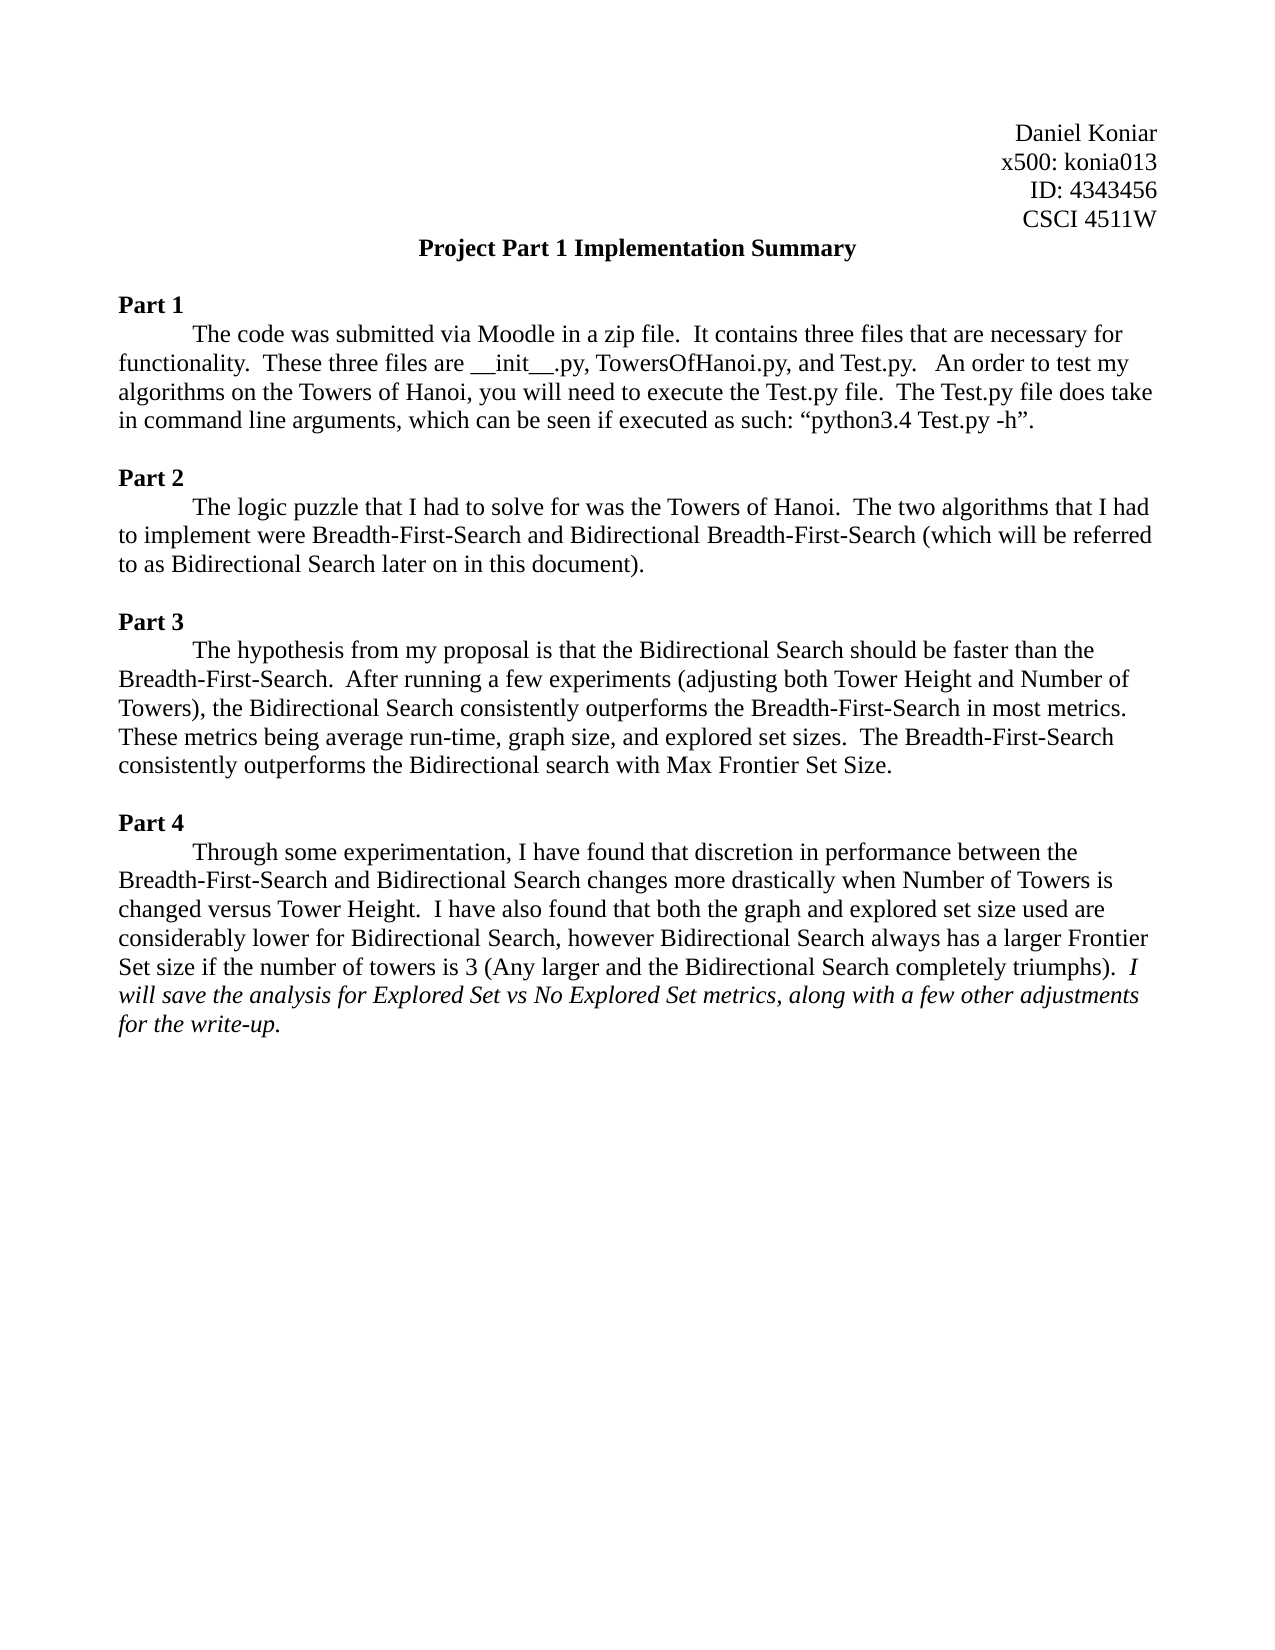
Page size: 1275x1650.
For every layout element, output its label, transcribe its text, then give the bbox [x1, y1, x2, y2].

text The logic puzzle that I had to solve for was the Towers of Hanoi. The two algorithms that I had to implement were Breadth-First-Search and Bidirectional Breadth-First-Search (which will be referred to as Bidirectional Search later on in this document). [118, 492, 1157, 578]
text The hypothesis from my proposal is that the Bidirectional Search should be faster than the Breadth-First-Search. After running a few experiments (adjusting both Tower Height and Number of Towers), the Bidirectional Search consistently outperforms the Breadth-First-Search in most metrics. These metrics being average run-time, graph size, and explored set sizes. The Breadth-First-Search consistently outperforms the Bidirectional search with Max Frontier Set Size. [118, 636, 1157, 779]
text The code was submitted via Moodle in a zip file. It contains three files that are necessary for functionality. These three files are __init__.py, TowersOfHanoi.py, and Test.py. An order to test my algorithms on the Towers of Hanoi, you will need to execute the Test.py file. The Test.py file does take in command line arguments, which can be seen if executed as such: “python3.4 Test.py -h”. [118, 319, 1157, 434]
text Part 1 [118, 291, 1157, 319]
text Part 3 [118, 607, 1157, 636]
text Daniel Koniar [118, 118, 1157, 147]
text ID: 4343456 [118, 176, 1157, 204]
text Project Part 1 Implementation Summary [118, 233, 1157, 262]
text Part 4 [118, 808, 1157, 837]
text Through some experimentation, I have found that discretion in performance between the Breadth-First-Search and Bidirectional Search changes more drastically when Number of Towers is changed versus Tower Height. I have also found that both the graph and explored set size used are considerably lower for Bidirectional Search, however Bidirectional Search always has a larger Frontier Set size if the number of towers is 3 (Any larger and the Bidirectional Search completely triumphs). I will save the analysis for Explored Set vs No Explored Set metrics, along with a few other adjustments for the write-up. [118, 837, 1157, 1038]
text Part 2 [118, 463, 1157, 492]
text x500: konia013 [118, 147, 1157, 176]
text CSCI 4511W [118, 204, 1157, 233]
